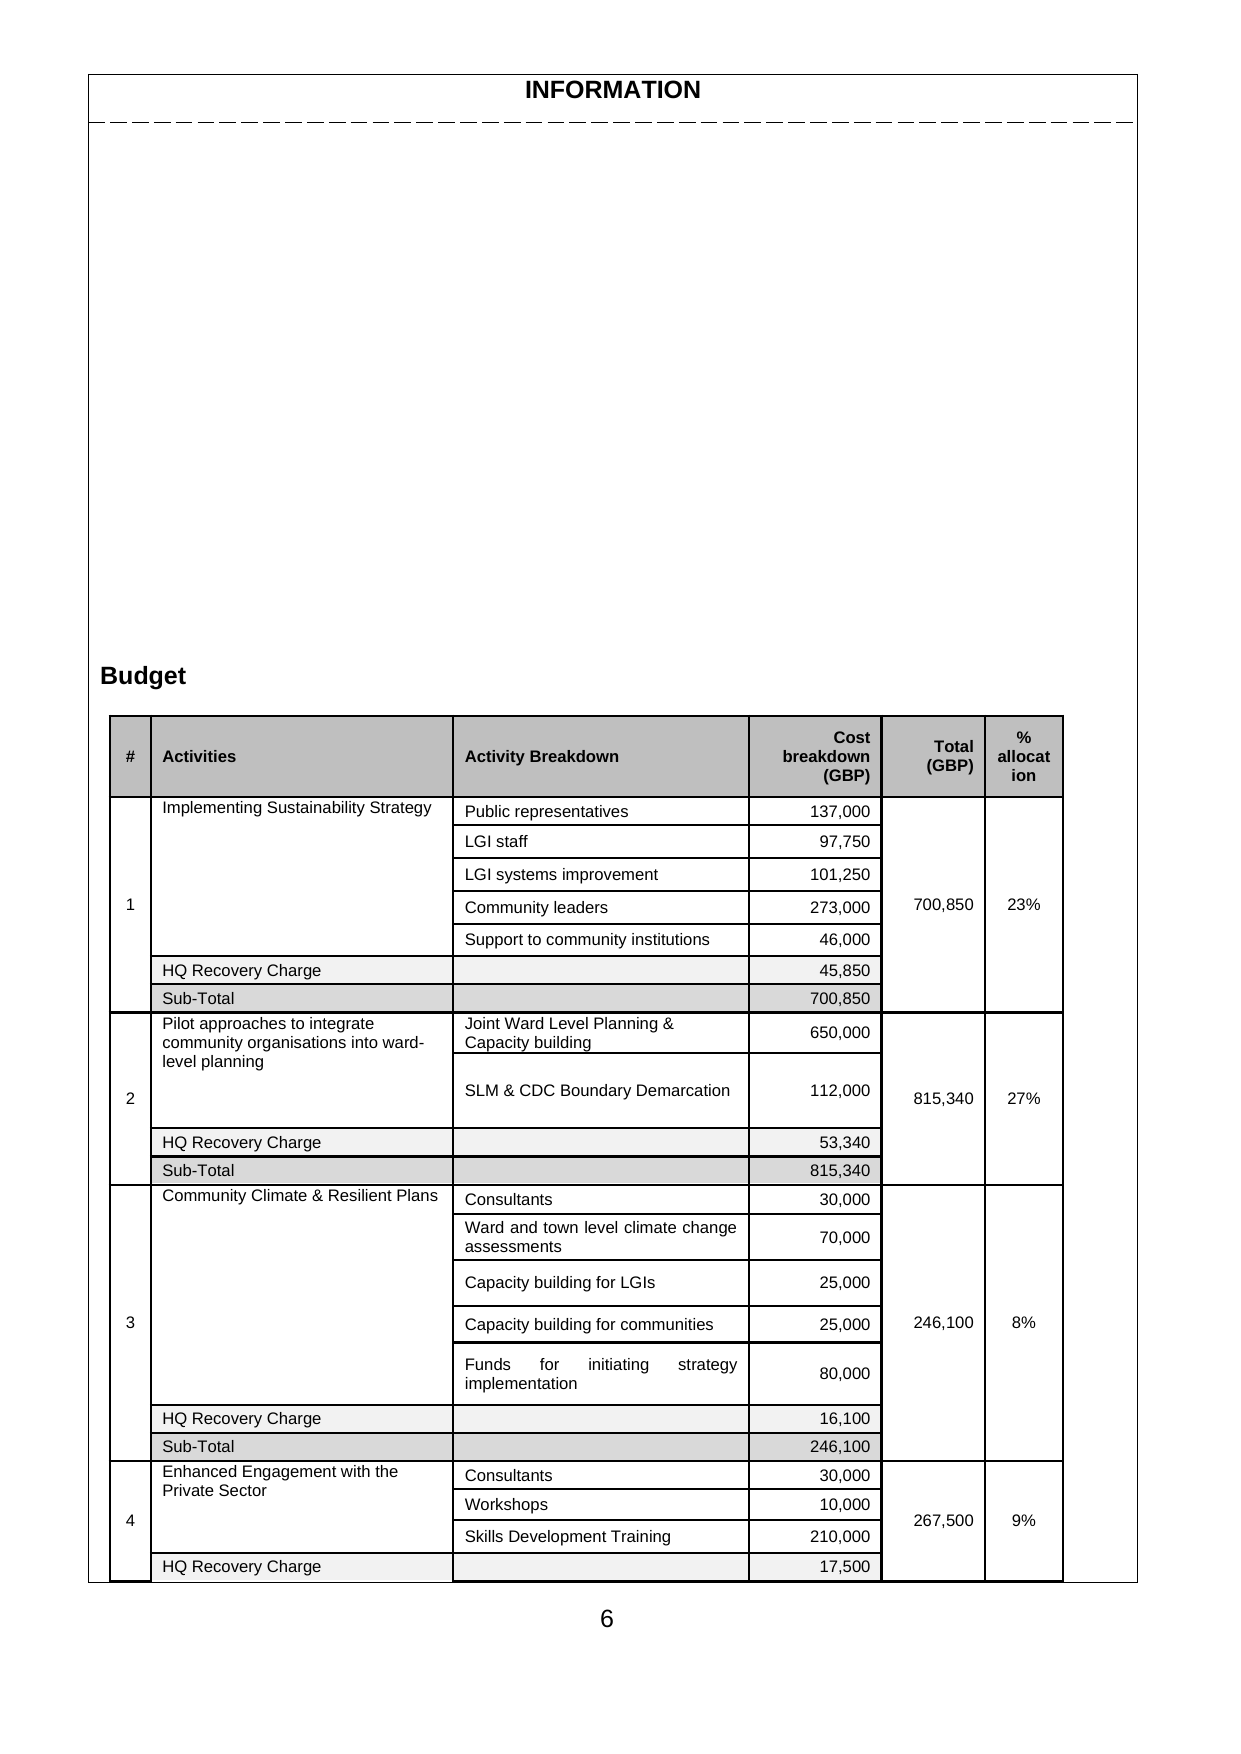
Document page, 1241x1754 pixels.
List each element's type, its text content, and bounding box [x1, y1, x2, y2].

table_cell 25,000 [750, 1261, 880, 1305]
table_cell Community leaders [454, 892, 748, 922]
table_cell Capacity building for LGIs [454, 1261, 748, 1305]
table_cell 246,100 [883, 1186, 984, 1460]
table_cell 815,340 [750, 1158, 880, 1183]
table_cell 16,100 [750, 1406, 880, 1432]
table_cell 267,500 [883, 1462, 984, 1580]
table_header INFORMATION [89, 75, 1137, 122]
table_cell 8% [986, 1186, 1062, 1460]
table_cell Funds for initiating strategy implementation [454, 1344, 748, 1403]
table_cell Sub-Total [152, 1434, 452, 1460]
table_cell 815,340 [883, 1014, 984, 1183]
table_cell 45,850 [750, 957, 880, 983]
table_header Total (GBP) [883, 717, 984, 796]
table_cell HQ Recovery Charge [152, 957, 452, 983]
table_cell 101,250 [750, 859, 880, 889]
table_cell Capacity building for communities [454, 1307, 748, 1341]
table_cell Consultants [454, 1186, 748, 1213]
table_cell 112,000 [750, 1054, 880, 1127]
table_cell 246,100 [750, 1434, 880, 1460]
table_cell 700,850 [883, 798, 984, 1011]
table_cell In order to optimise and consolidate the contribution of UPPR to lifting urban poor people out of poverty and integrating them into the wider urban society, a moderate cost extension would give sufficient time for UPPR to ensure the sustainability of structures and results. It would also allow more opportunities to effectively communicate UPPR’s results, best practices and successful tools to those taking over and supporting urban poverty reduction interventions. Six new areas of activities will strengthen the sustainability of the project and provide a platform for any such future interventions. New activities 1. Strengthen community organisation structures and build capacity of local government institutions to support pro-poor policy development. Community-based organisation structures and savings and credit groups at the cluster level will be strengthened through a systematic approach which includes holding elections, conducting Community Action Planning (CAPs) and consolidating and monitoring Savings and Credit group activities and the Operations and Maintenance Fund activities. Stronger, more mature CDC Clusters will be identified and will be supported by UPPR to help build the capacity of weaker CDC Clusters. UPPR will build capacity of Local Government Institutions (LGIs) to support CDCs and support pro-poor policy. The roles and responsibilities to be assumed by the LGIs will be determined by conducting an institutional analysis and capacity needs assessment. Transfer of responsibilities to LGIs for some functions will follow a prescribed and gradual process which UPPR has designed for the phase-out period and is outlined in Figure 1. To support this transition, there will be on-going technical support from UPPR throughout the extended period. It is planned that the LGIs in all towns will have made progress and that at least six will have ‘satisfactory’ capacity by the end of the extended period in March 2015. Figure 1: Phases of LGI capacity building process 2. Integrate community organisations into local ward-level planning to facilitate stronger pro-poor planning by local government. UPPR has mobilised over 518,000 households into Primary Groups (PGs), Community Development Committees (CDCs a group of 2 – 300 PGs) and CDC Clusters (a total of 254 groupings of CDCs). The project will focus on enhancing the long term sustainability of these structures in four towns (10 Clusters) in order to develop a model for replication for officials in towns across Bangladesh. The activities will involve the realignment of CDCs into formally registered CDC Clusters that are consistent with official local ward level boundaries in order to integrate these communities into the urban structure. It is expected that this will facilitate more effective contribution /influence from poor urban communities into the design of ward and town level plans. It is hoped that the realignment will enable a three tier organisational structure 1) The PG as an informal body at neighbourhood level, 2) the CDC as semi-formal organisation at local ward level; and 3) a ward level governing body. Individual UPPR beneficiaries would own this ward level organisation and participate through their PGs and CDCs. If this structure proves effective, then the community-based organisations could act as partners (i.e. engage in partnership arrangements with other organisations/institutions) in future urban poverty reduction programmes. 3. Assess climate change risk and develop resilience strategies in UPPR communities. An integral component of the extension period will be conducting vulnerability assessments using UPPR Settlement Land Maps (SLMs) at town and ward levels. This will form the basis for development of plans containing measures for adaptation to climate change and enhancing the resilience of poor communities. Based on the available data in the SLMs, areas of assessment will include risk and vulnerability to environmental pollution, epidemics, and disasters, both man-made and natural. 4. Work with trainees, trainers and employers to help poor urban women access semi-skilled employment. Building on previous work by UPPR with ILO and following a similar approach to DFID’s Skills and Employment programme, UPPR will undertake intensive sector and sub-sector analysis and subsequently supply chain analysis to explore the employment opportunities for the poor and extreme poor. Participatory analysis to-date sought to establish which sectors have greatest demand for labour. The terms of reference for carrying out a more thorough analysis at the national level have been prepared and UPPR expects to have the results available by January 2014. The outcomes of this study will be used during the remaining period to develop and implement a private sector partnerships strategy and action plan for skills development and employment. A portion of funds has been budgeted for training on the sectors identified in the strategy and to be carried out by partner corporate centres that specialise in relevant areas. 5. Pilot and document new models of security of tenure which can be replicated by other programmes in Bangladesh UPPR currently works on developing models for security of tenure through piloting initiatives in several UPPR towns. The project also facilitates UPPR communities to access support to housing and housing finance. An extension will allow additional focus on these activities, which will result in demonstration and documentation of models of security of tenure for poor communities in different contexts across UPPR towns. These documented models of best practice will be disseminated in-line with UPPR’s communication strategy and will inform future programming, thus contributing to longer-term progress and sustainability 6. Research Evaluation and Communications The 7 month project extension will enable UPPR Research Evaluation and Learning Unit to build on measuring outputs and outcomes and to more comprehensively communicate evidence-based results, lessons learned, and proven tools for urban poverty reduction planning and sustainability. This is important to addressing widely held misconceptions among policy makers about slums and how to assist the urban poor. The time extension reduces the pressure to compress multiple data collection activities into a short timeframe. Qualitative studies that show change over time, e.g. women’s empowerment, can be undertaken both in late 2013 and 2014. Outcome studies on activities implemented in 2013 will generate new insights, such as assessing outcome of an improved approach to apprenticeship training and employment in the formal sector. A best practice study will be undertaken each quarter, starting in Q4 of 2013, and continued through the extension period. Beneficiary feedback mechanisms for qualitative outcome assessment of infrastructure improvements to create healthy and secure living environments will be implemented. Implementation of a comprehensive communications strategy to ensure the growing body of results, lessons and best practices are shared widely to the benefit stakeholders and pro-poor urban policy development. Risk To mitigate the risk of insufficient government buy-in to the UPPR phase-out/sustainability strategy, UNDP Country Director and Resident Coordinator will personally engage to help drive the agenda forward and secure formal endorsement from each Mayor and council for the joint sustainability activities. As UPPR’s work will be focused at municipal level, any impact from the national election is likely to be at a minimum. Furthermore, UPPR has past experience of working with municipalities during election periods. UPPR is also working to incentivise LGIs to invest in longer-term capacity development by prioritising those towns which commit to co-financing activities. This approach is also being increasingly adopted by other programmes in Bangladesh. Ownership will be further fostered by introducing an element of competition between Local Government Institutions (LGIs) through UPPR’s town grading system. Finally, CDC and CDC Cluster leads will be trained to continue the work and to demand support from LGIs. Oversight Throughout the extension period, governance structures such as the National Steering Committee and Project Management Board will be maintained, and, the Mutual Accountability Unit will continue to comprehensively assess compliance with project policies and procedures, including those on anti-corruption and fraud. VFM Systematic measurement of Value for Money will be integrated into the new activities from the outset and will be underpinned by an Economy, Efficiency, and Effectiveness approach. The table below sets out indicators and some expected unit costs for the extension period at both the effectiveness and efficiency levels. Budget [89, 122, 1137, 1582]
table_header Cost breakdown (GBP) [750, 717, 880, 796]
table_cell 53,340 [750, 1129, 880, 1155]
table_header Activity Breakdown [454, 717, 748, 796]
table_cell 3 [111, 1186, 150, 1460]
table_cell Support to community institutions [454, 925, 748, 955]
table_header % allocation [986, 717, 1062, 796]
table_cell 650,000 [750, 1014, 880, 1052]
table_cell 210,000 [750, 1521, 880, 1552]
table_cell 80,000 [750, 1344, 880, 1403]
table_cell [454, 1406, 748, 1432]
table_cell Ward and town level climate change assessments [454, 1215, 748, 1259]
table_cell 23% [986, 798, 1062, 1011]
table_cell 97,750 [750, 826, 880, 857]
table_cell SLM & CDC Boundary Demarcation [454, 1054, 748, 1127]
table_cell HQ Recovery Charge [152, 1554, 452, 1580]
table_cell [454, 957, 748, 983]
table_cell [454, 1554, 748, 1580]
table_cell [454, 1129, 748, 1155]
table_cell Workshops [454, 1490, 748, 1519]
table_cell 70,000 [750, 1215, 880, 1259]
table_cell 30,000 [750, 1186, 880, 1213]
table_cell Sub-Total [152, 985, 452, 1011]
table_cell Enhanced Engagement with the Private Sector [152, 1462, 452, 1552]
table_cell 9% [986, 1462, 1062, 1580]
table_cell Pilot approaches to integrate community organisations into ward-level planning [152, 1014, 452, 1127]
table_cell HQ Recovery Charge [152, 1129, 452, 1155]
table_cell 17,500 [750, 1554, 880, 1580]
table_header Activities [152, 717, 452, 796]
table_cell [454, 1434, 748, 1460]
table_cell 4 [111, 1462, 150, 1580]
table_cell [454, 1158, 748, 1183]
table_cell 30,000 [750, 1462, 880, 1488]
table_cell 10,000 [750, 1490, 880, 1519]
table_cell Public representatives [454, 798, 748, 824]
table_cell HQ Recovery Charge [152, 1406, 452, 1432]
table_cell Sub-Total [152, 1158, 452, 1183]
table_cell LGI systems improvement [454, 859, 748, 889]
table_cell LGI staff [454, 826, 748, 857]
table_cell Implementing Sustainability Strategy [152, 798, 452, 955]
table_cell Community Climate & Resilient Plans [152, 1186, 452, 1403]
table_cell 25,000 [750, 1307, 880, 1341]
table_cell 27% [986, 1014, 1062, 1183]
table_cell Joint Ward Level Planning & Capacity building [454, 1014, 748, 1052]
table_cell 46,000 [750, 925, 880, 955]
table_cell Consultants [454, 1462, 748, 1488]
table_cell 1 [111, 798, 150, 1011]
table_cell [454, 985, 748, 1011]
table_header # [111, 717, 150, 796]
table_cell 700,850 [750, 985, 880, 1011]
table_cell 273,000 [750, 892, 880, 922]
table_cell Skills Development Training [454, 1521, 748, 1552]
table_cell 2 [111, 1014, 150, 1183]
table_cell 137,000 [750, 798, 880, 824]
